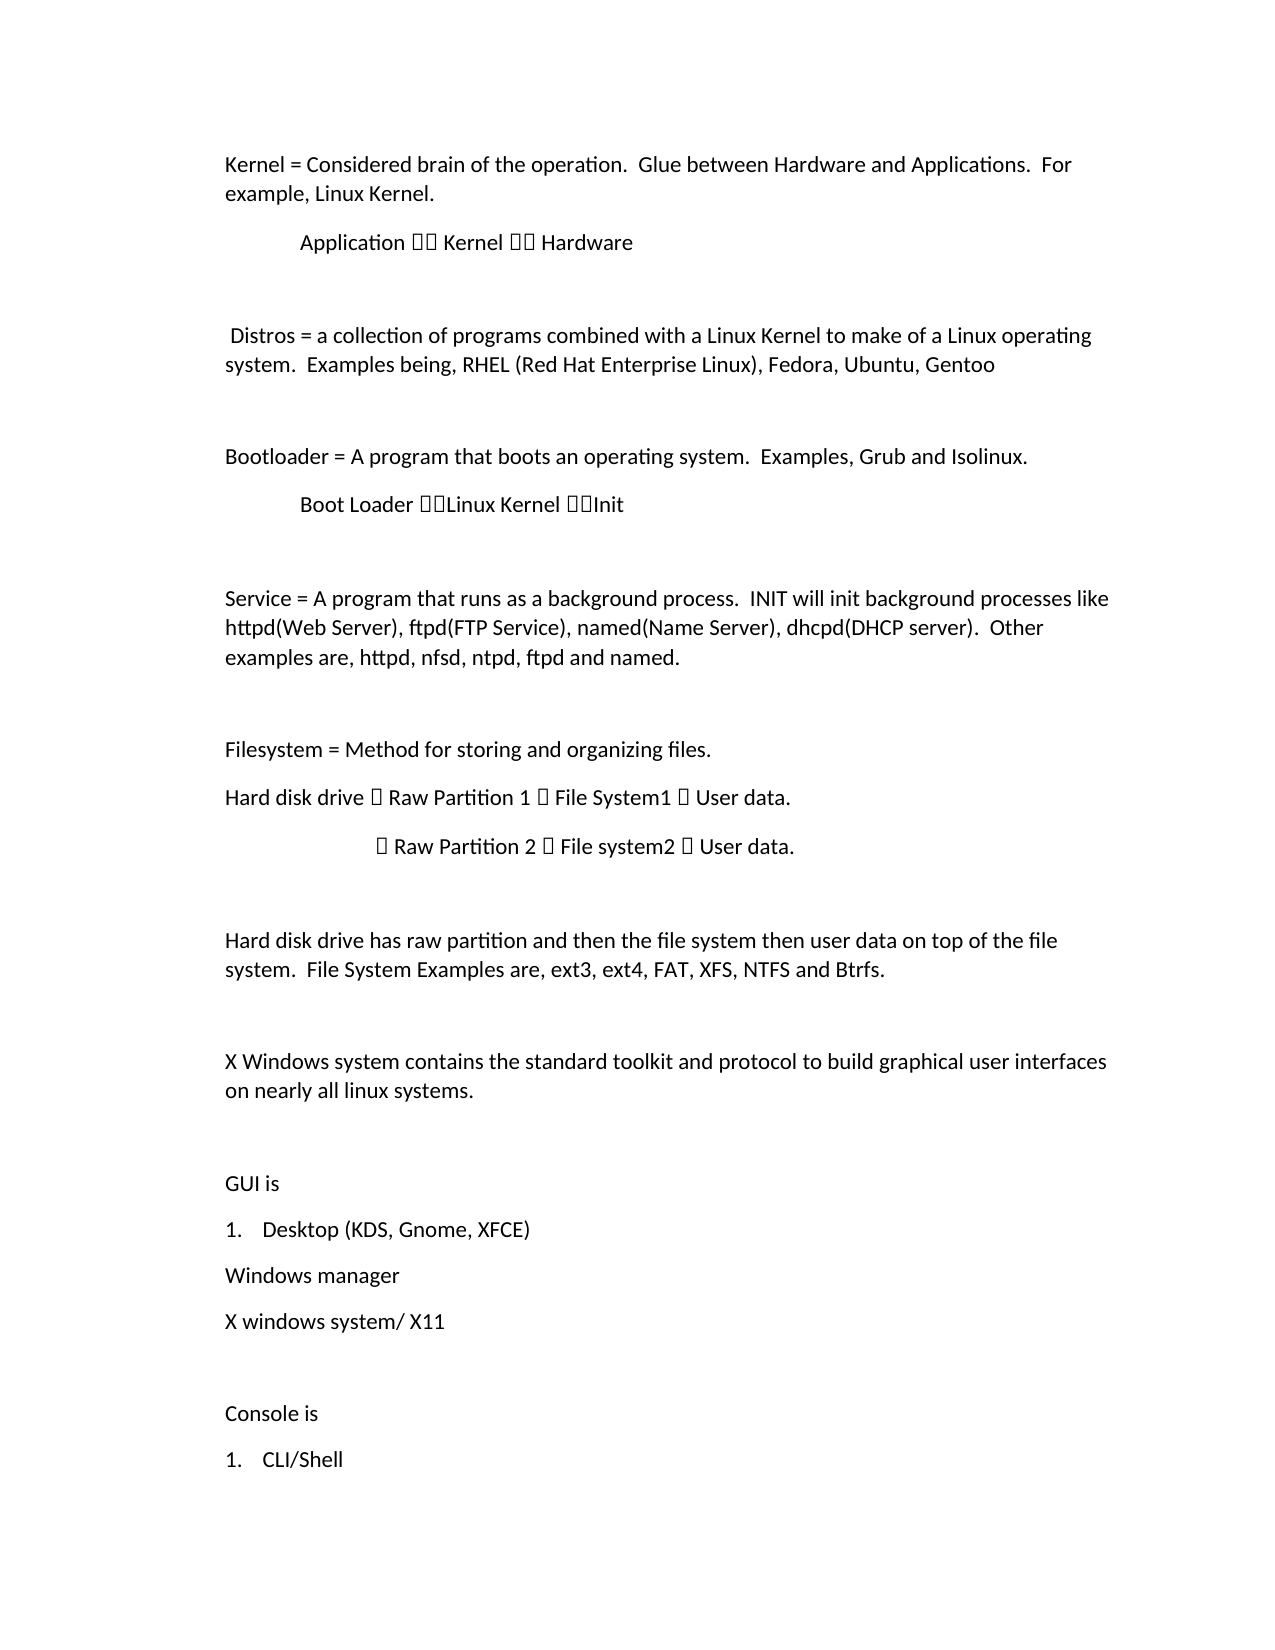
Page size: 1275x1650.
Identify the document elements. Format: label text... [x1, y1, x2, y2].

list Windows manager [225, 1261, 1125, 1289]
list Hard disk drive has raw partition and then the file system then user data on top of the file system. File System Examples are, ext3, ext4, FAT, XFS, NTFS and Btrfs. [225, 926, 1125, 983]
list Desktop (KDS, Gnome, XFCE) [225, 1215, 1125, 1243]
list X windows system/ X11 [225, 1307, 1125, 1335]
list Service = A program that runs as a background process. INIT will init background processes like httpd(Web Server), ftpd(FTP Service), named(Name Server), dhcpd(DHCP server). Other examples are, httpd, nfsd, ntpd, ftpd and named. [225, 584, 1125, 671]
list Hard disk drive  Raw Partition 1  File System1  User data. [225, 781, 1125, 812]
list Kernel = Considered brain of the operation. Glue between Hardware and Applications. For example, Linux Kernel. [225, 150, 1125, 207]
list CLI/Shell [225, 1445, 1125, 1473]
list  Raw Partition 2  File system2  User data. [225, 830, 1125, 862]
list Filesystem = Method for storing and organizing files. [225, 735, 1125, 763]
list GUI is [225, 1169, 1125, 1197]
list Application  Kernel  Hardware [225, 225, 1125, 257]
list Distros = a collection of programs combined with a Linux Kernel to make of a Linux operating system. Examples being, RHEL (Red Hat Enterprise Linux), Fedora, Ubuntu, Gentoo [225, 321, 1125, 378]
list Bootloader = A program that boots an operating system. Examples, Grub and Isolinux. [225, 442, 1125, 470]
text Console is [225, 1399, 1125, 1427]
list Boot Loader Linux Kernel Init [225, 488, 1125, 520]
list X Windows system contains the standard toolkit and protocol to build graphical user interfaces on nearly all linux systems. [225, 1047, 1125, 1105]
